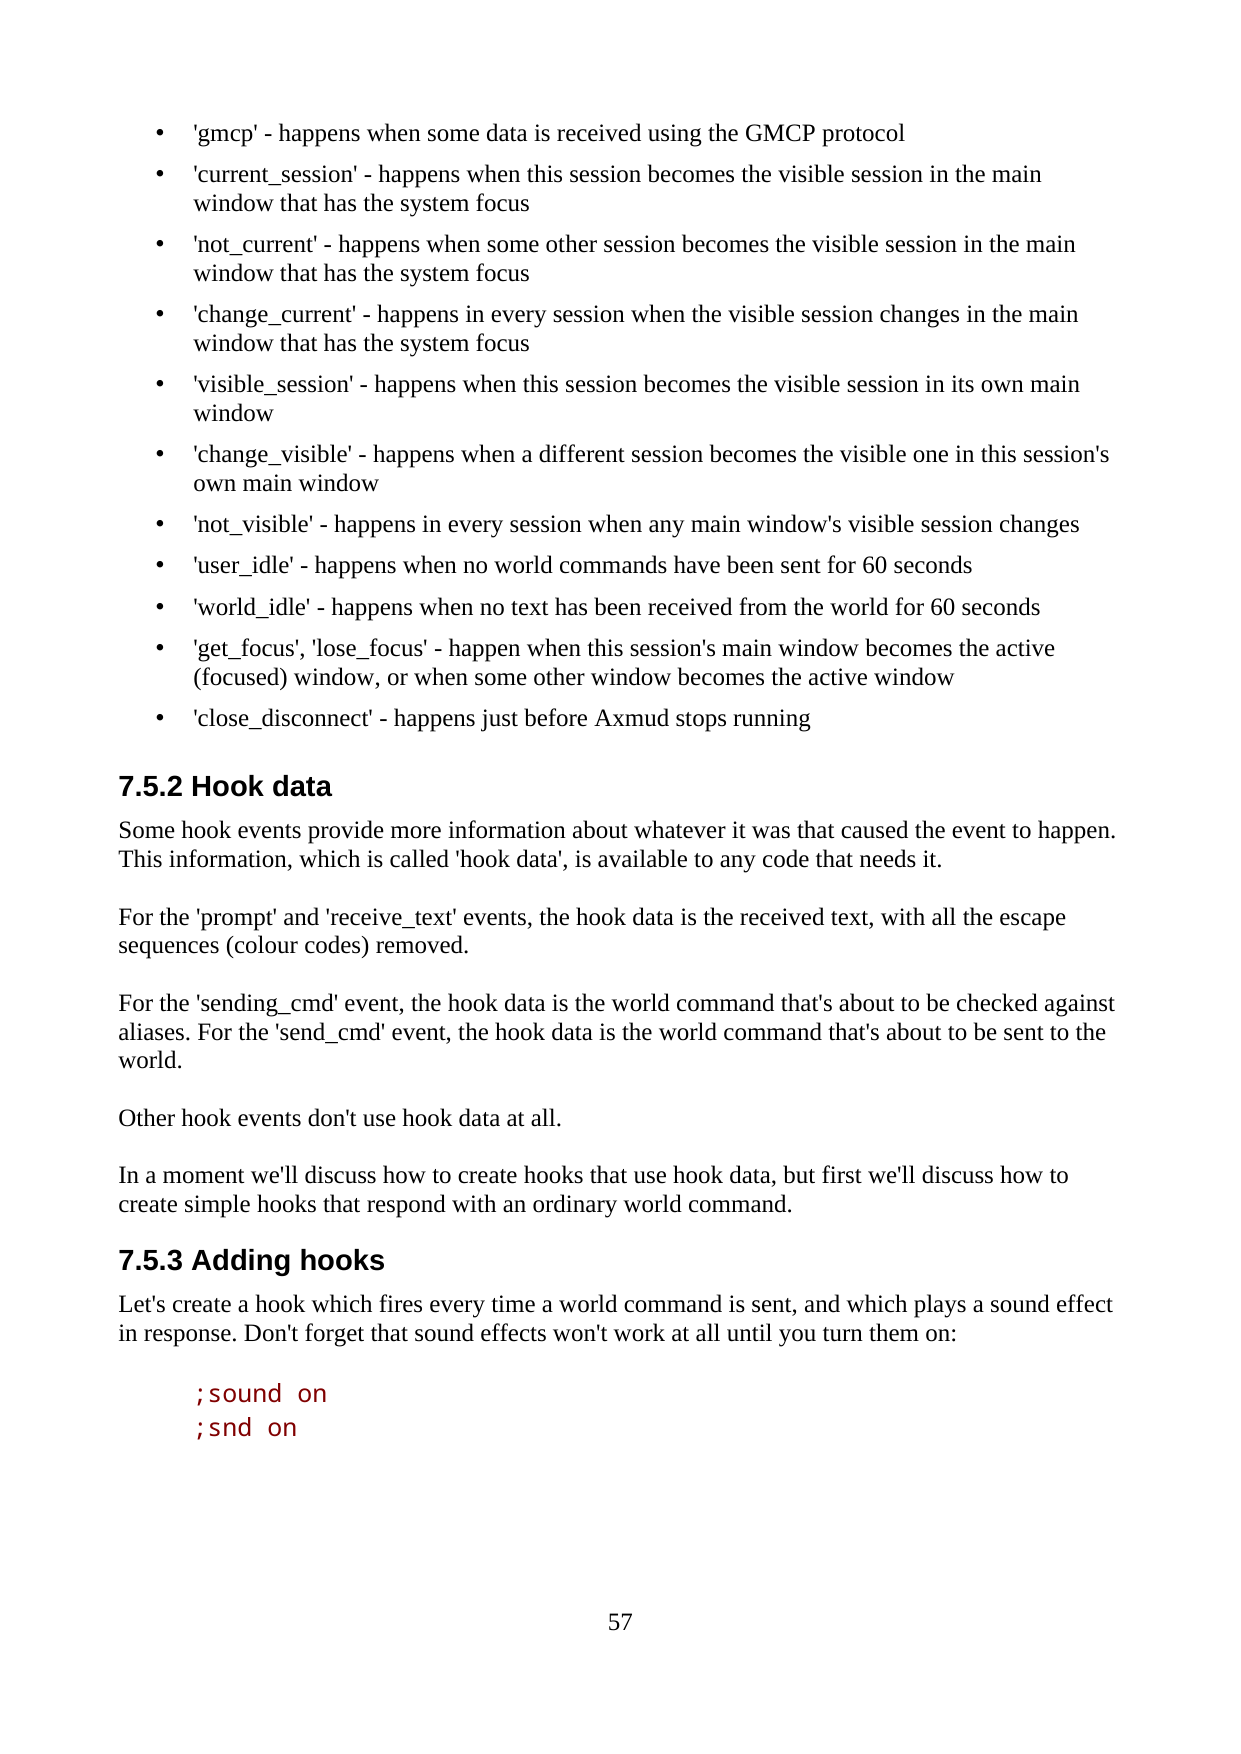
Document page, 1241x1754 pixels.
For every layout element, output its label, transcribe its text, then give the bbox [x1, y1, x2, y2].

subtitle 7.5.3 Adding hooks [118, 1243, 1122, 1276]
list 'current_session' - happens when this session becomes the visible session in the main window that has the system focus [156, 159, 1122, 217]
list 'world_idle' - happens when no text has been received from the world for 60 seconds [156, 592, 1122, 621]
text In a moment we'll discuss how to create hooks that use hook data, but first we'll discuss how to create simple hooks that respond with an ordinary world command. [118, 1160, 1122, 1218]
text For the 'prompt' and 'receive_text' events, the hook data is the received text, with all the escape sequences (colour codes) removed. [118, 902, 1122, 959]
list 'gmcp' - happens when some data is received using the GMCP protocol [156, 118, 1122, 147]
text ;sound on [118, 1375, 1122, 1409]
text For the 'sending_cmd' event, the hook data is the world command that's about to be checked against aliases. For the 'send_cmd' event, the hook data is the world command that's about to be sent to the world. [118, 988, 1122, 1074]
list 'not_visible' - happens in every session when any main window's visible session changes [156, 509, 1122, 538]
list 'visible_session' - happens when this session becomes the visible session in its own main window [156, 369, 1122, 427]
list 'change_current' - happens in every session when the visible session changes in the main window that has the system focus [156, 299, 1122, 357]
list 'user_idle' - happens when no world commands have been sent for 60 seconds [156, 551, 1122, 579]
list 'close_disconnect' - happens just before Axmud stops running [156, 703, 1122, 732]
text ;snd on [118, 1409, 1122, 1443]
subtitle 7.5.2 Hook data [118, 769, 1122, 803]
text Let's create a hook which fires every time a world command is sent, and which plays a sound effect in response. Don't forget that sound effects won't work at all until you turn them on: [118, 1289, 1122, 1346]
list 'not_current' - happens when some other session becomes the visible session in the main window that has the system focus [156, 229, 1122, 287]
list 'get_focus', 'lose_focus' - happen when this session's main window becomes the active (focused) window, or when some other window becomes the active window [156, 633, 1122, 691]
list 'change_visible' - happens when a different session becomes the visible one in this session's own main window [156, 439, 1122, 497]
text Other hook events don't use hook data at all. [118, 1103, 1122, 1132]
text Some hook events provide more information about whatever it was that caused the event to happen. This information, which is called 'hook data', is available to any code that needs it. [118, 815, 1122, 873]
